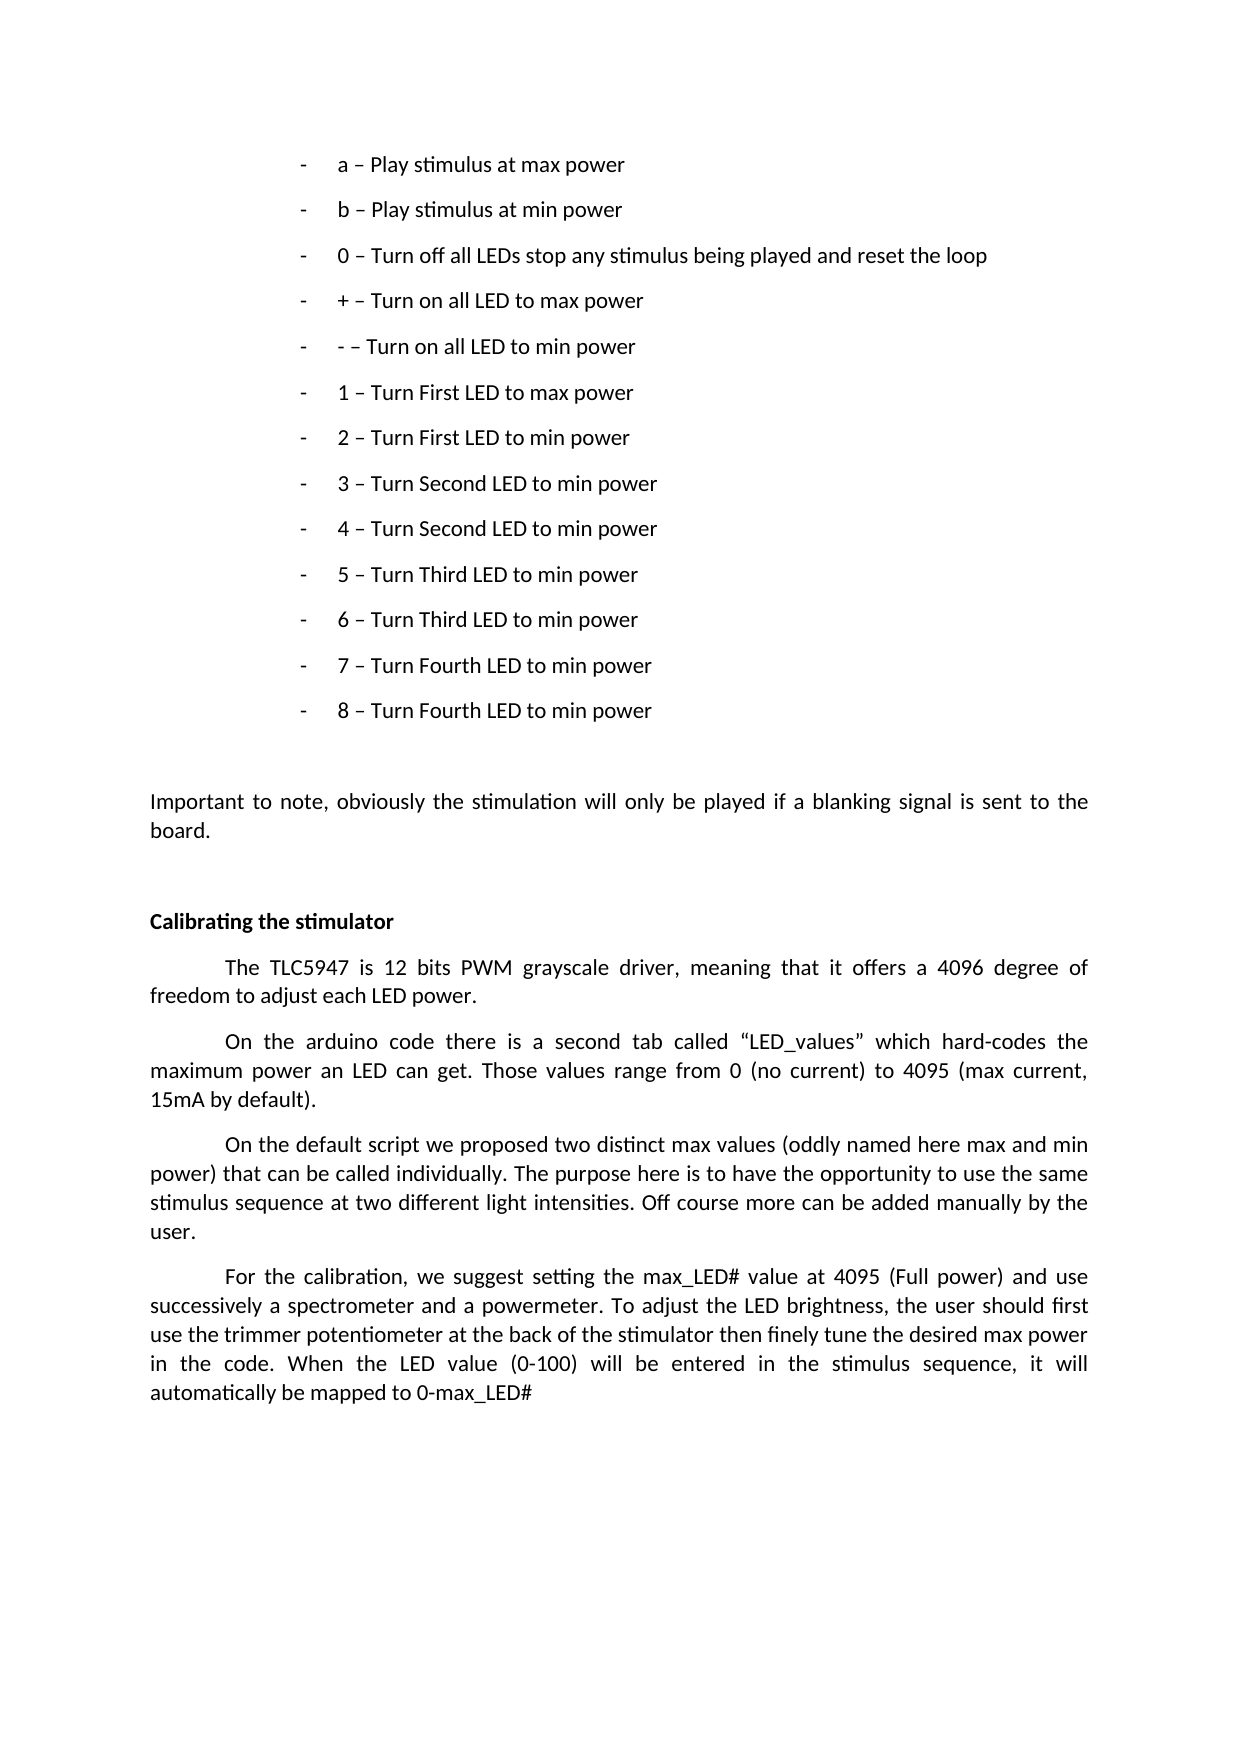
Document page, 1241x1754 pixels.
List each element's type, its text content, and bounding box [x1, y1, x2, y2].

list 4 – Turn Second LED to min power [300, 514, 1090, 542]
list 0 – Turn off all LEDs stop any stimulus being played and reset the loop [300, 241, 1090, 269]
list a – Play stimulus at max power [300, 150, 1090, 178]
text For the calibration, we suggest setting the max_LED# value at 4095 (Full power) and use successively a spectrometer and a powermeter. To adjust the LED brightness, the user should first use the trimmer potentiometer at the back of the stimulator then finely tune the desired max power in the code. When the LED value (0-100) will be entered in the stimulus sequence, it will automatically be mapped to 0-max_LED# [150, 1262, 1090, 1406]
text Calibrating the stimulator [150, 907, 1090, 935]
list 8 – Turn Fourth LED to min power [300, 696, 1090, 724]
text The TLC5947 is 12 bits PWM grayscale driver, meaning that it offers a 4096 degree of freedom to adjust each LED power. [150, 953, 1090, 1009]
list 1 – Turn First LED to max power [300, 378, 1090, 406]
list 3 – Turn Second LED to min power [300, 469, 1090, 497]
text Important to note, obviously the stimulation will only be played if a blanking signal is sent to the board. [150, 787, 1090, 844]
text On the arduino code there is a second tab called “LED_values” which hard-codes the maximum power an LED can get. Those values range from 0 (no current) to 4095 (max current, 15mA by default). [150, 1027, 1090, 1113]
text On the default script we proposed two distinct max values (oddly named here max and min power) that can be called individually. The purpose here is to have the opportunity to use the same stimulus sequence at two different light intensities. Off course more can be added manually by the user. [150, 1130, 1090, 1245]
list 7 – Turn Fourth LED to min power [300, 651, 1090, 679]
list b – Play stimulus at min power [300, 196, 1090, 223]
list - – Turn on all LED to min power [300, 332, 1090, 360]
list 2 – Turn First LED to min power [300, 423, 1090, 451]
list + – Turn on all LED to max power [300, 287, 1090, 314]
list 6 – Turn Third LED to min power [300, 605, 1090, 633]
list 5 – Turn Third LED to min power [300, 560, 1090, 588]
